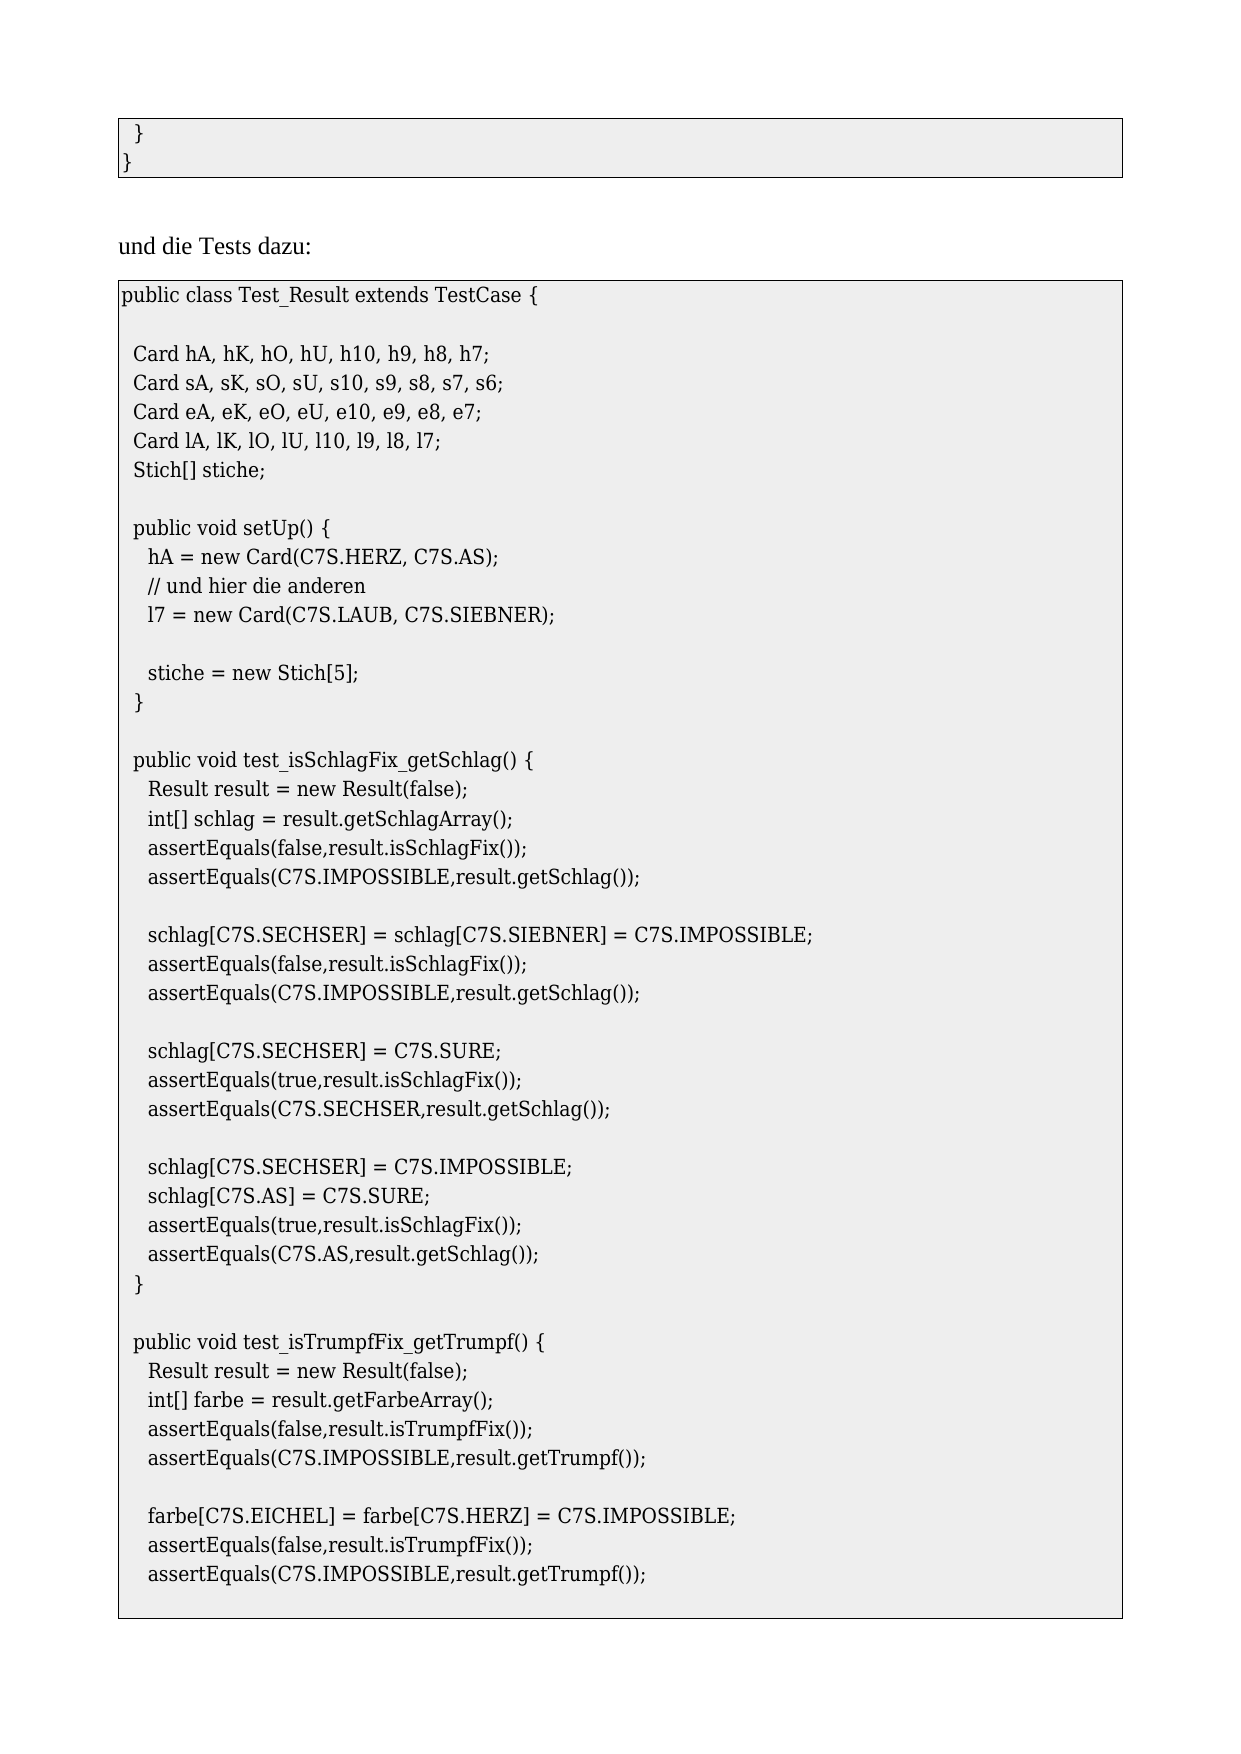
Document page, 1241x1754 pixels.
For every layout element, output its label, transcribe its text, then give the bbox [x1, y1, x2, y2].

text assertEquals(C7S.IMPOSSIBLE,result.getSchlag()); [119, 978, 1122, 1005]
text public void test_isTrumpfFix_getTrumpf() { [119, 1327, 1122, 1354]
text } [119, 119, 1122, 145]
text assertEquals(false,result.isTrumpfFix()); [119, 1414, 1122, 1441]
text public void setUp() { [119, 513, 1122, 540]
text } [119, 1268, 1122, 1296]
text public void test_isSchlagFix_getSchlag() { [119, 745, 1122, 773]
text l7 = new Card(C7S.LAUB, C7S.SIEBNER); [119, 600, 1122, 627]
text assertEquals(C7S.IMPOSSIBLE,result.getTrumpf()); [119, 1559, 1122, 1586]
text schlag[C7S.SECHSER] = schlag[C7S.SIEBNER] = C7S.IMPOSSIBLE; [119, 920, 1122, 947]
text hA = new Card(C7S.HERZ, C7S.AS); [119, 542, 1122, 569]
text assertEquals(C7S.SECHSER,result.getSchlag()); [119, 1094, 1122, 1121]
text Card hA, hK, hO, hU, h10, h9, h8, h7; [119, 338, 1122, 366]
text Result result = new Result(false); [119, 774, 1122, 802]
text stiche = new Stich[5]; [119, 658, 1122, 686]
text assertEquals(C7S.IMPOSSIBLE,result.getSchlag()); [119, 862, 1122, 889]
text Card sA, sK, sO, sU, s10, s9, s8, s7, s6; [119, 368, 1122, 395]
text und die Tests dazu: [118, 231, 1122, 260]
text assertEquals(true,result.isSchlagFix()); [119, 1065, 1122, 1092]
text assertEquals(C7S.IMPOSSIBLE,result.getTrumpf()); [119, 1443, 1122, 1470]
text assertEquals(C7S.AS,result.getSchlag()); [119, 1239, 1122, 1267]
text public class Test_Result extends TestCase { [119, 281, 1122, 308]
text Result result = new Result(false); [119, 1356, 1122, 1383]
text assertEquals(true,result.isSchlagFix()); [119, 1210, 1122, 1238]
text } [119, 687, 1122, 714]
text assertEquals(false,result.isTrumpfFix()); [119, 1530, 1122, 1557]
text assertEquals(false,result.isSchlagFix()); [119, 949, 1122, 976]
text Card lA, lK, lO, lU, l10, l9, l8, l7; [119, 426, 1122, 453]
text schlag[C7S.SECHSER] = C7S.IMPOSSIBLE; [119, 1152, 1122, 1179]
text schlag[C7S.SECHSER] = C7S.SURE; [119, 1036, 1122, 1063]
text schlag[C7S.AS] = C7S.SURE; [119, 1181, 1122, 1209]
text Stich[] stiche; [119, 455, 1122, 482]
text // und hier die anderen [119, 571, 1122, 598]
text int[] schlag = result.getSchlagArray(); [119, 803, 1122, 831]
text Card eA, eK, eO, eU, e10, e9, e8, e7; [119, 397, 1122, 424]
text farbe[C7S.EICHEL] = farbe[C7S.HERZ] = C7S.IMPOSSIBLE; [119, 1501, 1122, 1528]
text int[] farbe = result.getFarbeArray(); [119, 1385, 1122, 1412]
text } [119, 147, 1122, 177]
text assertEquals(false,result.isSchlagFix()); [119, 833, 1122, 860]
